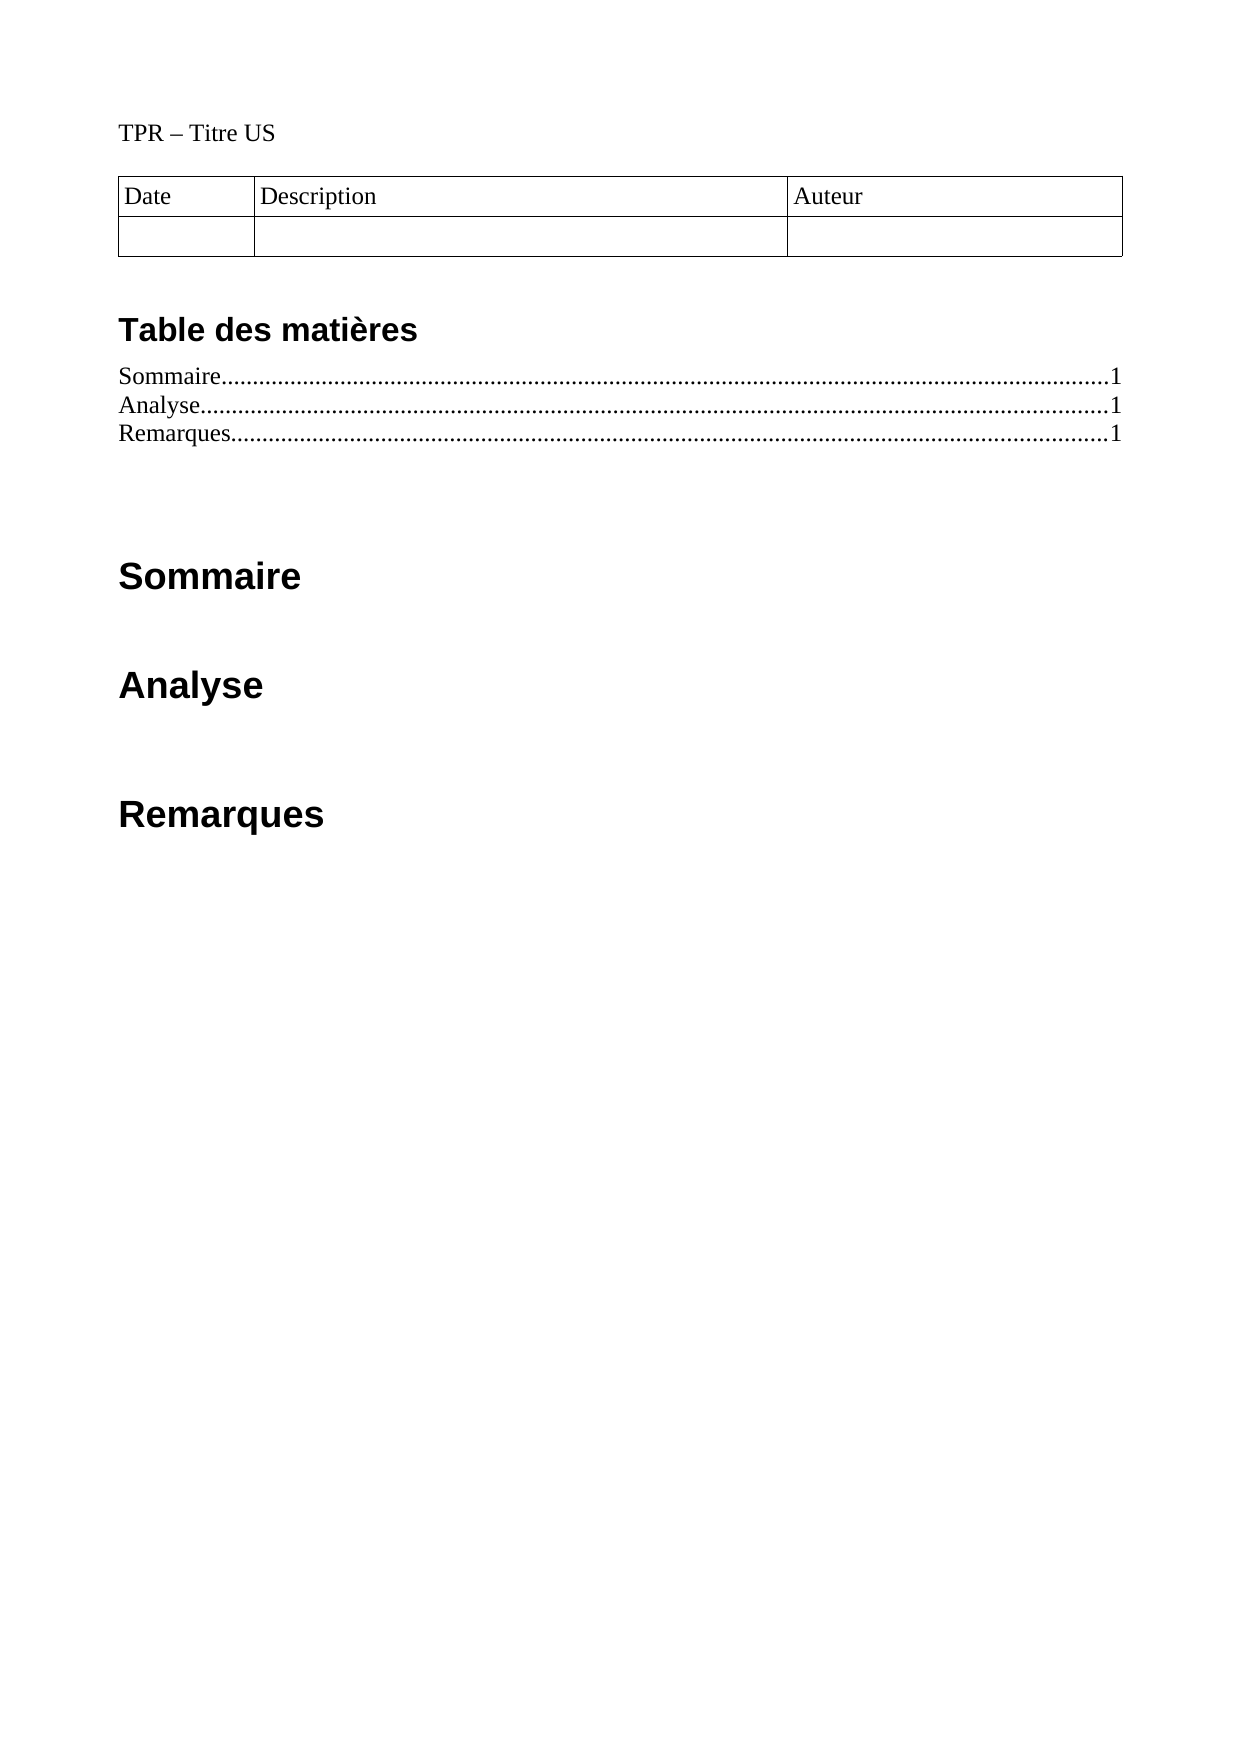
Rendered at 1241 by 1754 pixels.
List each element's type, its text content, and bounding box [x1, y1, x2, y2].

table_cell [255, 217, 787, 256]
table_header Date [119, 177, 254, 216]
text Sommaire 1 [118, 361, 1122, 390]
table_header Description [255, 177, 787, 216]
table_header Auteur [788, 177, 1122, 216]
subtitle Remarques [118, 792, 1122, 836]
subtitle Table des matières [118, 310, 1122, 348]
table_cell [788, 217, 1122, 256]
subtitle Analyse [118, 663, 1122, 707]
text Analyse 1 [118, 390, 1122, 418]
text Remarques 1 [118, 418, 1122, 447]
table_cell [119, 217, 254, 256]
subtitle Sommaire [118, 553, 1122, 597]
text TPR – Titre US [118, 118, 1122, 147]
